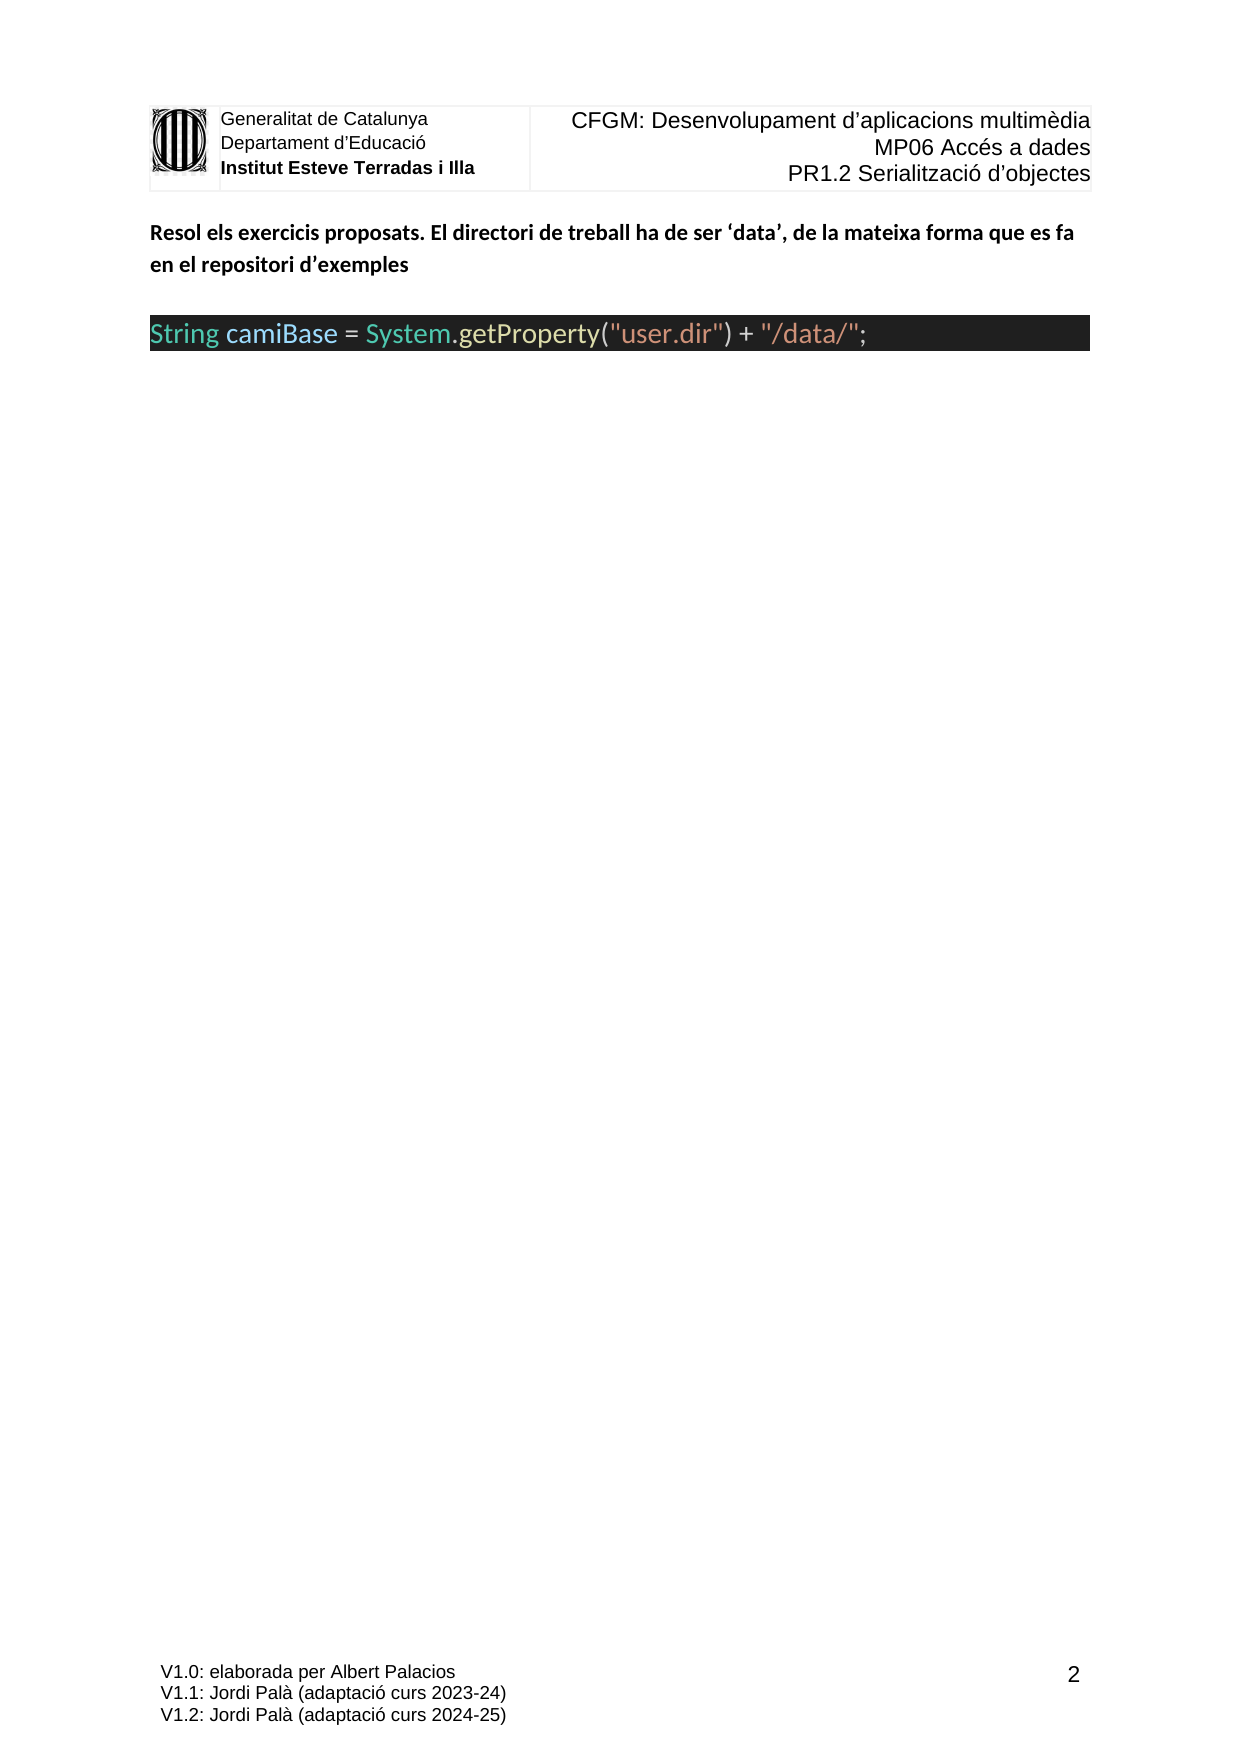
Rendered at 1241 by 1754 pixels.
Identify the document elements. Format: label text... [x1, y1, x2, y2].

text String camiBase = System.getProperty("user.dir") + "/data/"; [150, 315, 1090, 351]
text Resol els exercicis proposats. El directori de treball ha de ser ‘data’, de la mateixa forma que es fa en el repositori d’exemples [150, 218, 1090, 278]
picture [150, 107, 209, 176]
